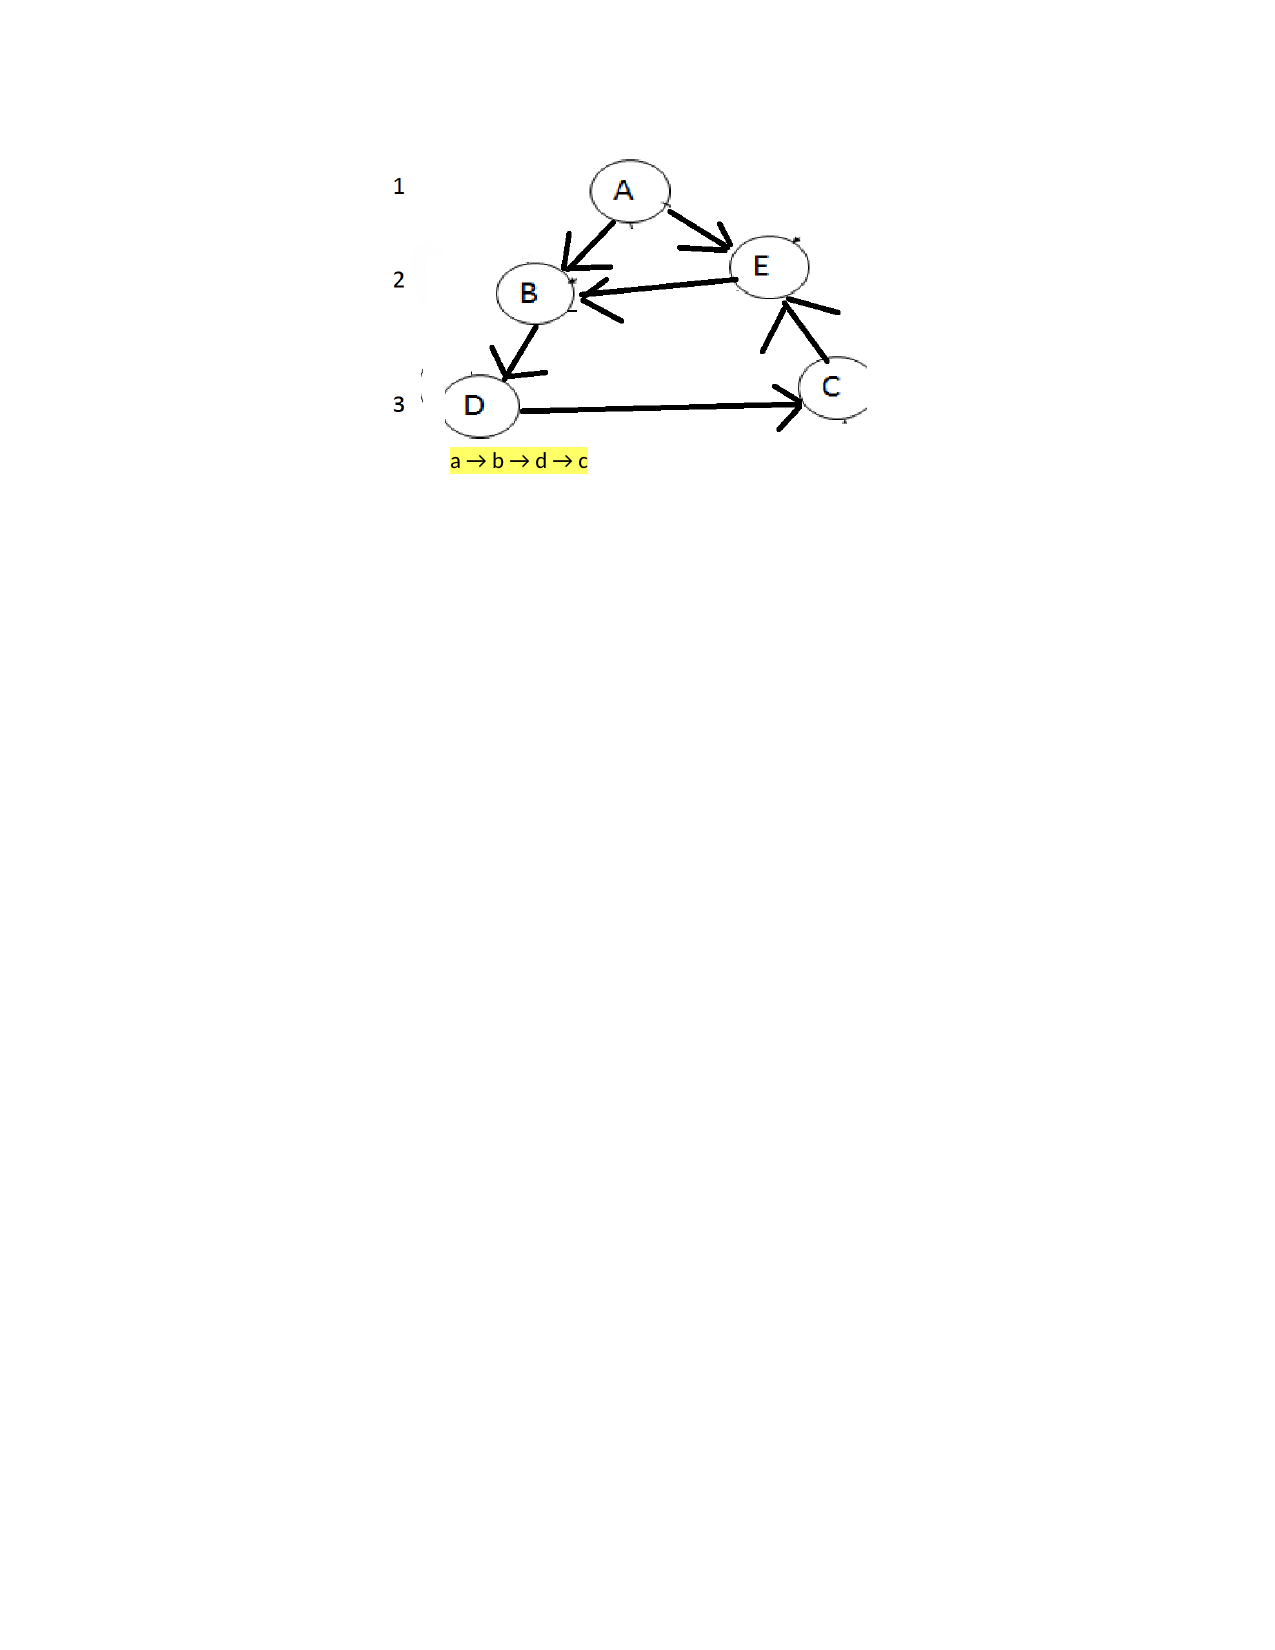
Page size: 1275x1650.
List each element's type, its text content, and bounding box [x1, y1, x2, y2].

text a → b → d → c [150, 150, 1125, 474]
